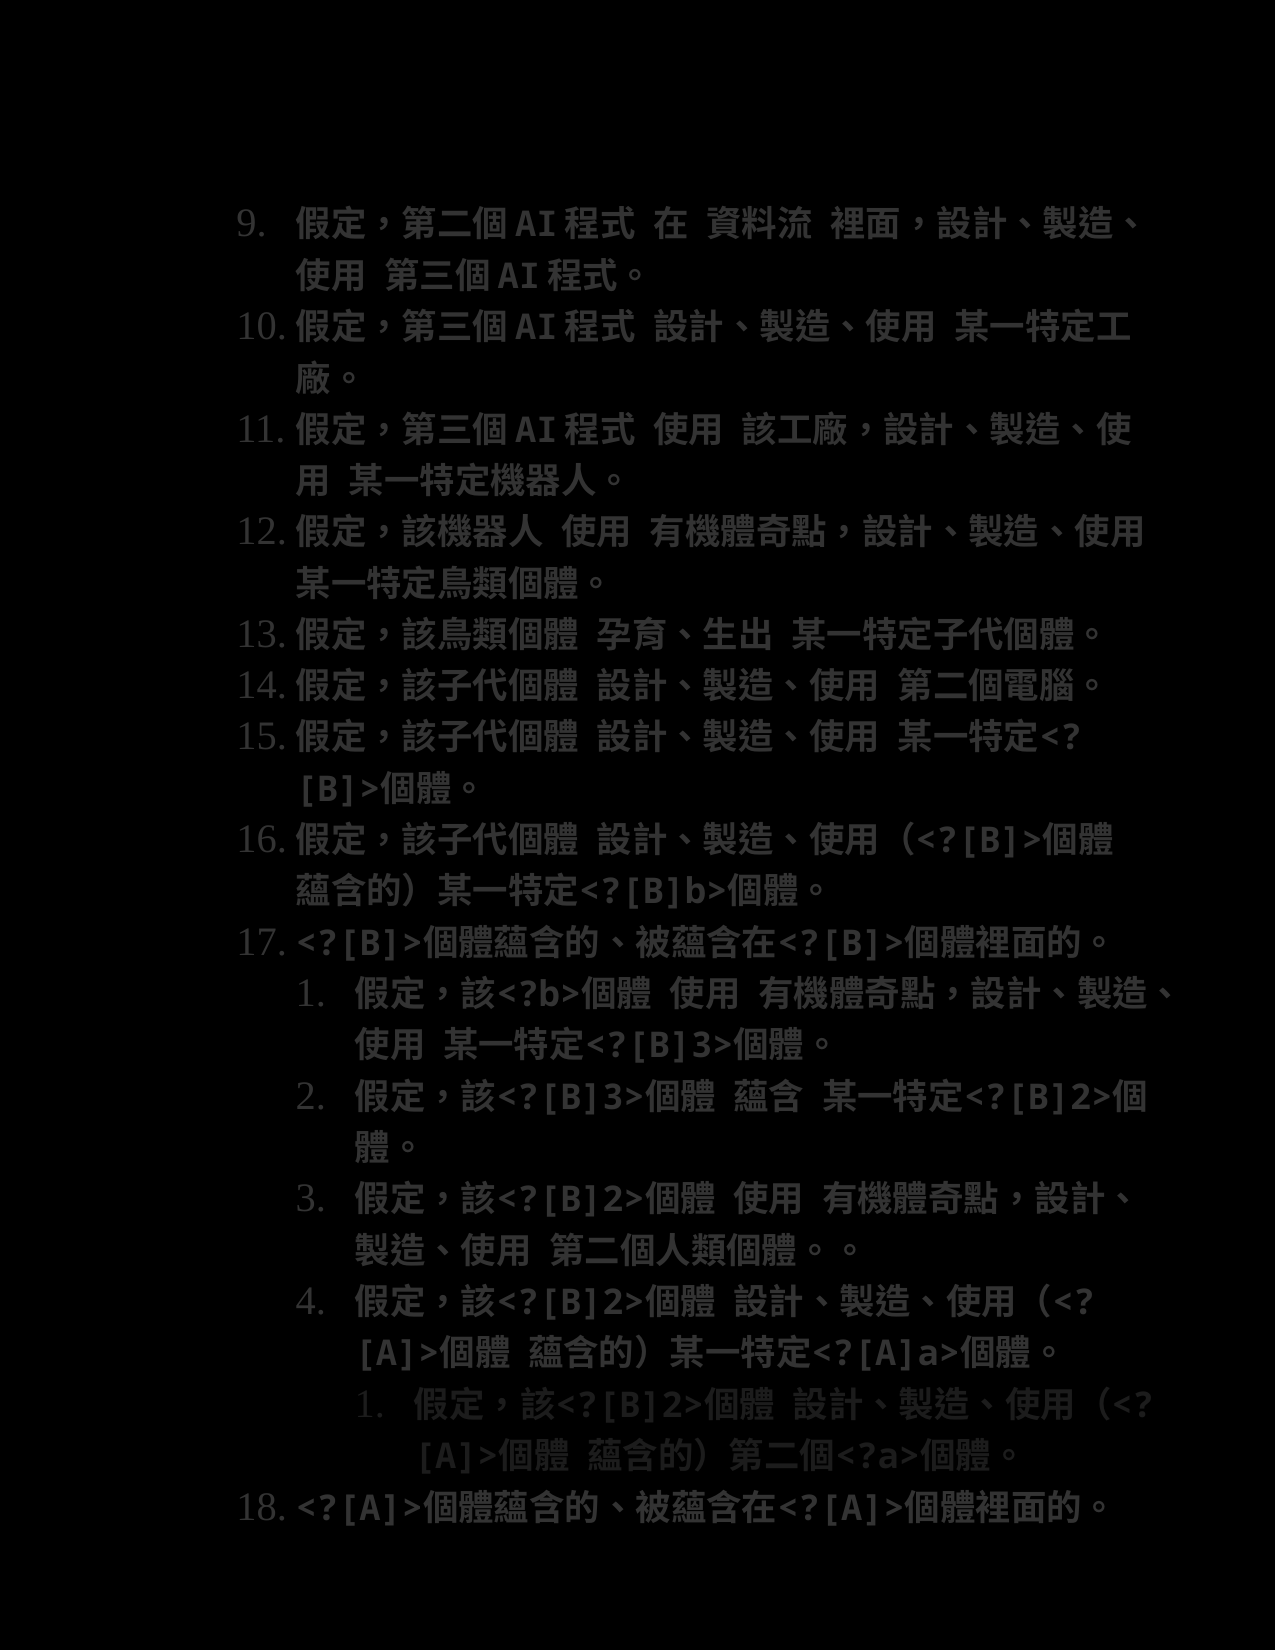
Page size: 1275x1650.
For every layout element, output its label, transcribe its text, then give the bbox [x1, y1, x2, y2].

list 假定，該子代個體 設計、製造、使用 某一特定<?[B]>個體。 [236, 709, 1157, 811]
list 假定，該<?[B]3>個體 蘊含 某一特定<?[B]2>個體。 [295, 1068, 1157, 1171]
list 假定，該鳥類個體 孕育、生出 某一特定子代個體。 [236, 606, 1157, 657]
list 假定，第二個AI程式 在 資料流 裡面，設計、製造、使用 第三個AI程式。 [236, 196, 1157, 298]
list 假定，該<?[B]2>個體 設計、製造、使用（<?[A]>個體 蘊含的）某一特定<?[A]a>個體。 [295, 1273, 1157, 1376]
list 假定，該子代個體 設計、製造、使用 第二個電腦。 [236, 657, 1157, 709]
list 假定，該<?[B]2>個體 使用 有機體奇點，設計、製造、使用 第二個人類個體。。 [295, 1171, 1157, 1273]
list 假定，該<?b>個體 使用 有機體奇點，設計、製造、使用 某一特定<?[B]3>個體。 [295, 966, 1157, 1068]
list <?[A]>個體蘊含的、被蘊含在<?[A]>個體裡面的。 [236, 1479, 1157, 1530]
list 假定，該<?[B]2>個體 設計、製造、使用（<?[A]>個體 蘊含的）第二個<?a>個體。 [354, 1376, 1157, 1479]
list 假定，該機器人 使用 有機體奇點，設計、製造、使用 某一特定鳥類個體。 [236, 504, 1157, 606]
list <?[B]>個體蘊含的、被蘊含在<?[B]>個體裡面的。 [236, 914, 1157, 966]
list 假定，第三個AI程式 使用 該工廠，設計、製造、使用 某一特定機器人。 [236, 401, 1157, 504]
list 假定，第三個AI程式 設計、製造、使用 某一特定工廠。 [236, 298, 1157, 401]
list 假定，該子代個體 設計、製造、使用（<?[B]>個體 蘊含的）某一特定<?[B]b>個體。 [236, 811, 1157, 914]
